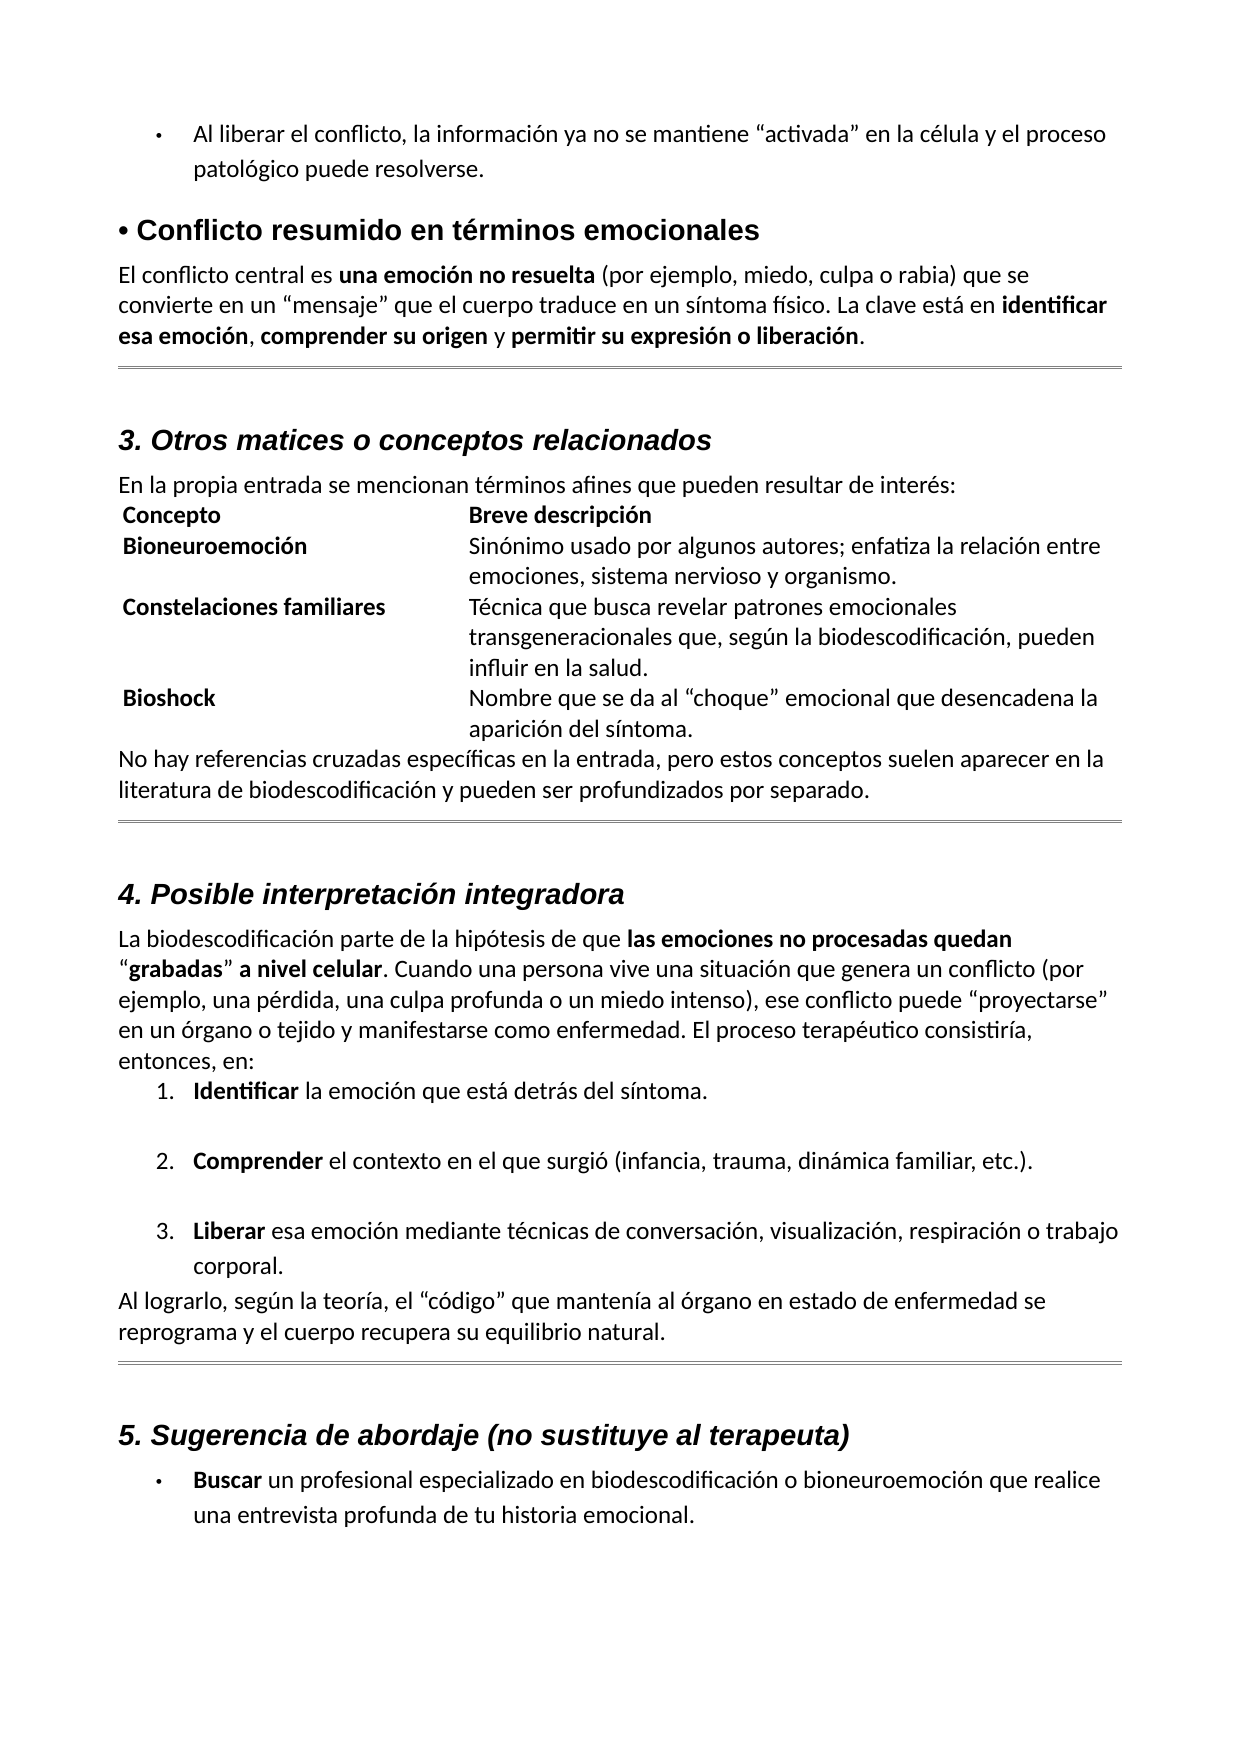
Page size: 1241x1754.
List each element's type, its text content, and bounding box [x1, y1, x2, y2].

subtitle 4. Posible interpretación integradora [118, 877, 1122, 910]
table_cell Sinónimo usado por algunos autores; enfatiza la relación entre emociones, sistema nervioso y organismo. [464, 530, 1122, 591]
table_cell Bioshock [118, 683, 464, 743]
text Al lograrlo, según la teoría, el “código” que mantenía al órgano en estado de enfermedad se reprograma y el cuerpo recupera su equilibrio natural. [118, 1285, 1122, 1346]
list Comprender el contexto en el que surgió (infancia, trauma, dinámica familiar, etc.). [156, 1145, 1122, 1211]
table_header Breve descripción [464, 499, 1122, 530]
table_cell Bioneuroemoción [118, 530, 464, 591]
list Liberar esa emoción mediante técnicas de conversación, visualización, respiración o trabajo corporal. [156, 1215, 1122, 1281]
subtitle 3. Otros matices o conceptos relacionados [118, 423, 1122, 456]
text No hay referencias cruzadas específicas en la entrada, pero estos conceptos suelen aparecer en la literatura de biodescodificación y pueden ser profundizados por separado. [118, 743, 1122, 804]
table_cell Constelaciones familiares [118, 591, 464, 682]
list Al liberar el conflicto, la información ya no se mantiene “activada” en la célula y el proceso patológico puede resolverse. [156, 118, 1122, 184]
table_cell Nombre que se da al “choque” emocional que desencadena la aparición del síntoma. [464, 683, 1122, 743]
text La biodescodificación parte de la hipótesis de que las emociones no procesadas quedan “grabadas” a nivel celular. Cuando una persona vive una situación que genera un conflicto (por ejemplo, una pérdida, una culpa profunda o un miedo intenso), ese conflicto puede “proyectarse” en un órgano o tejido y manifestarse como enfermedad. El proceso terapéutico consistiría, entonces, en: [118, 923, 1122, 1075]
list Identificar la emoción que está detrás del síntoma. [156, 1075, 1122, 1141]
table_header Concepto [118, 499, 464, 530]
subtitle • Conflicto resumido en términos emocionales [118, 213, 1122, 247]
subtitle 5. Sugerencia de abordaje (no sustituye al terapeuta) [118, 1418, 1122, 1452]
table_cell Técnica que busca revelar patrones emocionales transgeneracionales que, según la biodescodificación, pueden influir en la salud. [464, 591, 1122, 682]
list Buscar un profesional especializado en biodescodificación o bioneuroemoción que realice una entrevista profunda de tu historia emocional. [156, 1464, 1122, 1565]
text En la propia entrada se mencionan términos afines que pueden resultar de interés: [118, 469, 1122, 499]
text El conflicto central es una emoción no resuelta (por ejemplo, miedo, culpa o rabia) que se convierte en un “mensaje” que el cuerpo traduce en un síntoma físico. La clave está en identificar esa emoción, comprender su origen y permitir su expresión o liberación. [118, 259, 1122, 351]
